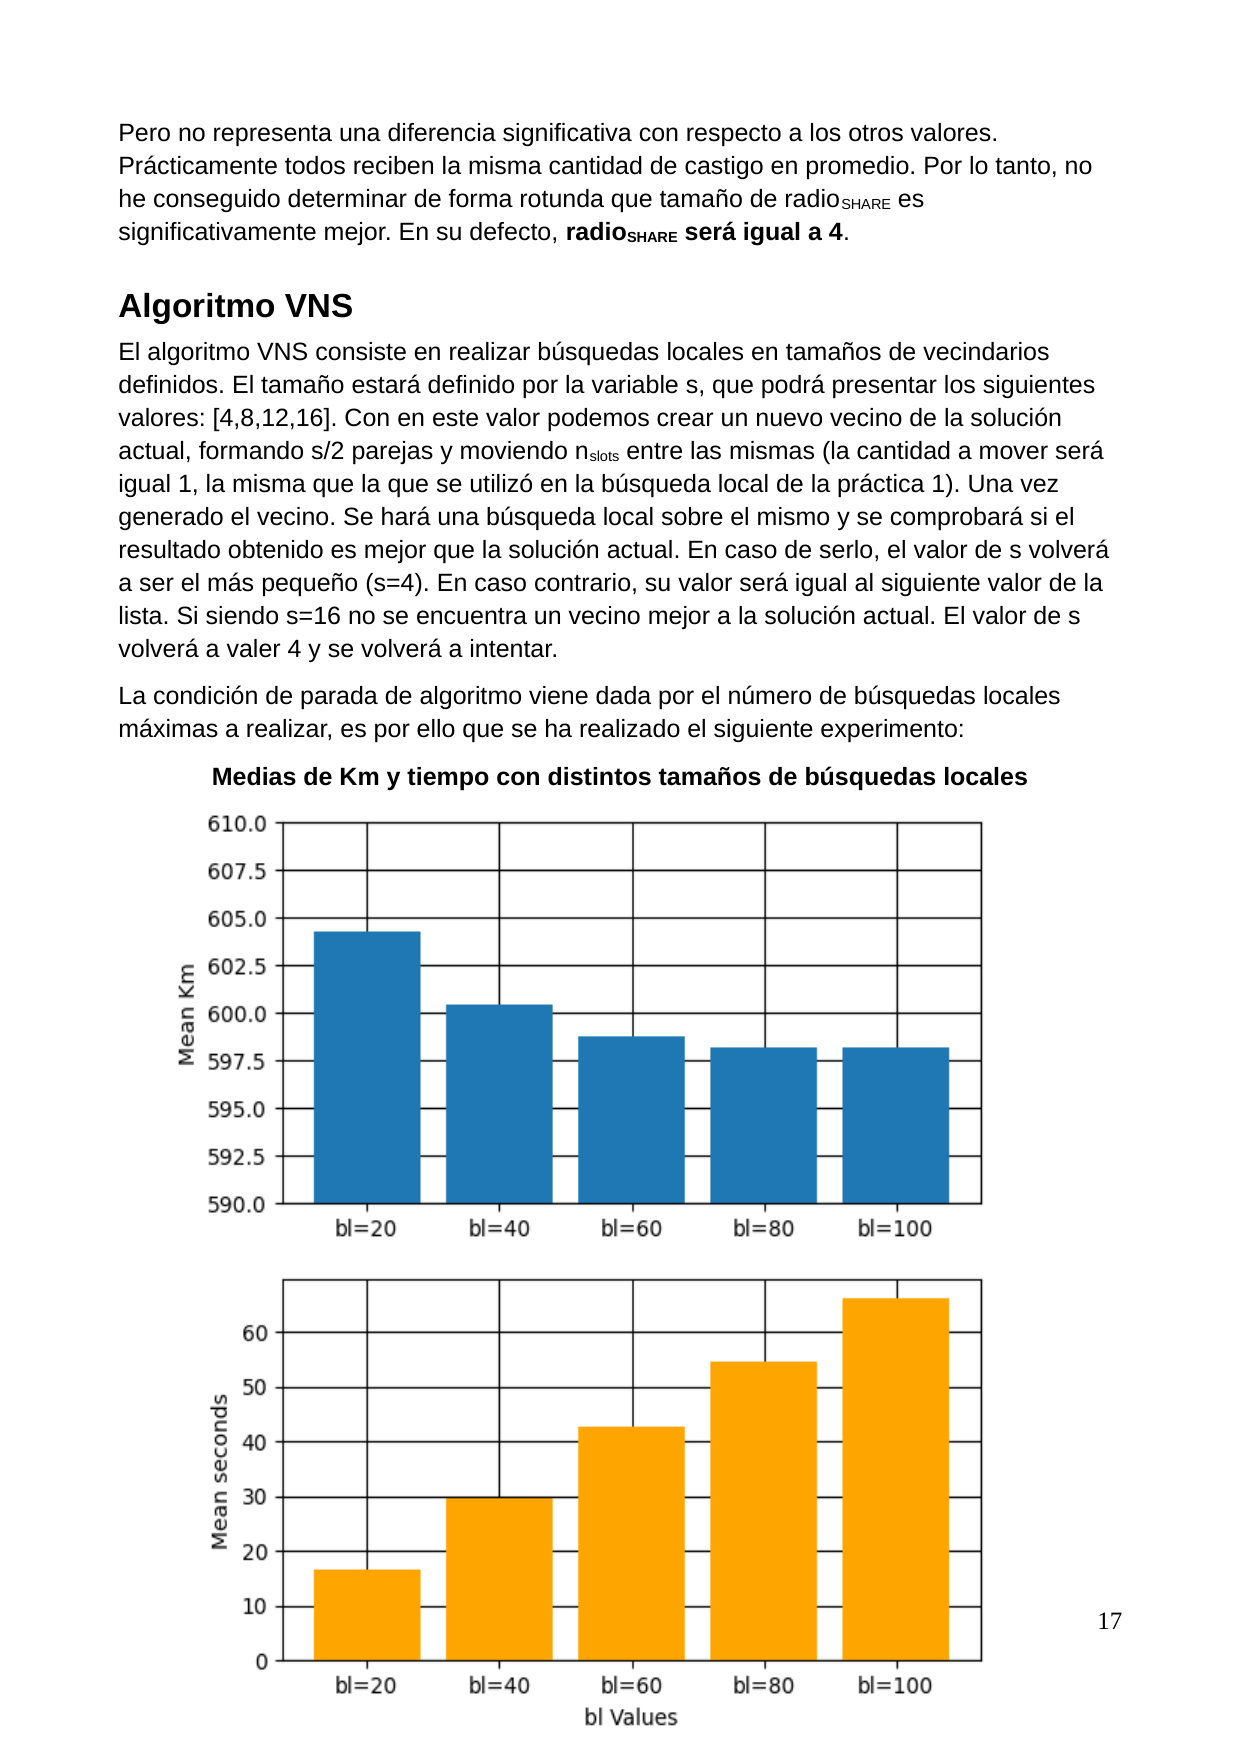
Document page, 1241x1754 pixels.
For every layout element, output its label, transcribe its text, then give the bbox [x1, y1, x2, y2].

text El algoritmo VNS consiste en realizar búsquedas locales en tamaños de vecindarios definidos. El tamaño estará definido por la variable s, que podrá presentar los siguientes valores: [4,8,12,16]. Con en este valor podemos crear un nuevo vecino de la solución actual, formando s/2 parejas y moviendo nslots entre las mismas (la cantidad a mover será igual 1, la misma que la que se utilizó en la búsqueda local de la práctica 1). Una vez generado el vecino. Se hará una búsqueda local sobre el mismo y se comprobará si el resultado obtenido es mejor que la solución actual. En caso de serlo, el valor de s volverá a ser el más pequeño (s=4). En caso contrario, su valor será igual al siguiente valor de la lista. Si siendo s=16 no se encuentra un vecino mejor a la solución actual. El valor de s volverá a valer 4 y se volverá a intentar. [118, 337, 1122, 662]
text Pero no representa una diferencia significativa con respecto a los otros valores. Prácticamente todos reciben la misma cantidad de castigo en promedio. Por lo tanto, no he conseguido determinar de forma rotunda que tamaño de radioSHARE es significativamente mejor. En su defecto, radioSHARE será igual a 4. [118, 118, 1122, 246]
picture [170, 800, 1071, 1744]
subtitle Algoritmo VNS [118, 286, 1122, 324]
text La condición de parada de algoritmo viene dada por el número de búsquedas locales máximas a realizar, es por ello que se ha realizado el siguiente experimento: [118, 681, 1122, 743]
text Medias de Km y tiempo con distintos tamaños de búsquedas locales [118, 762, 1122, 791]
